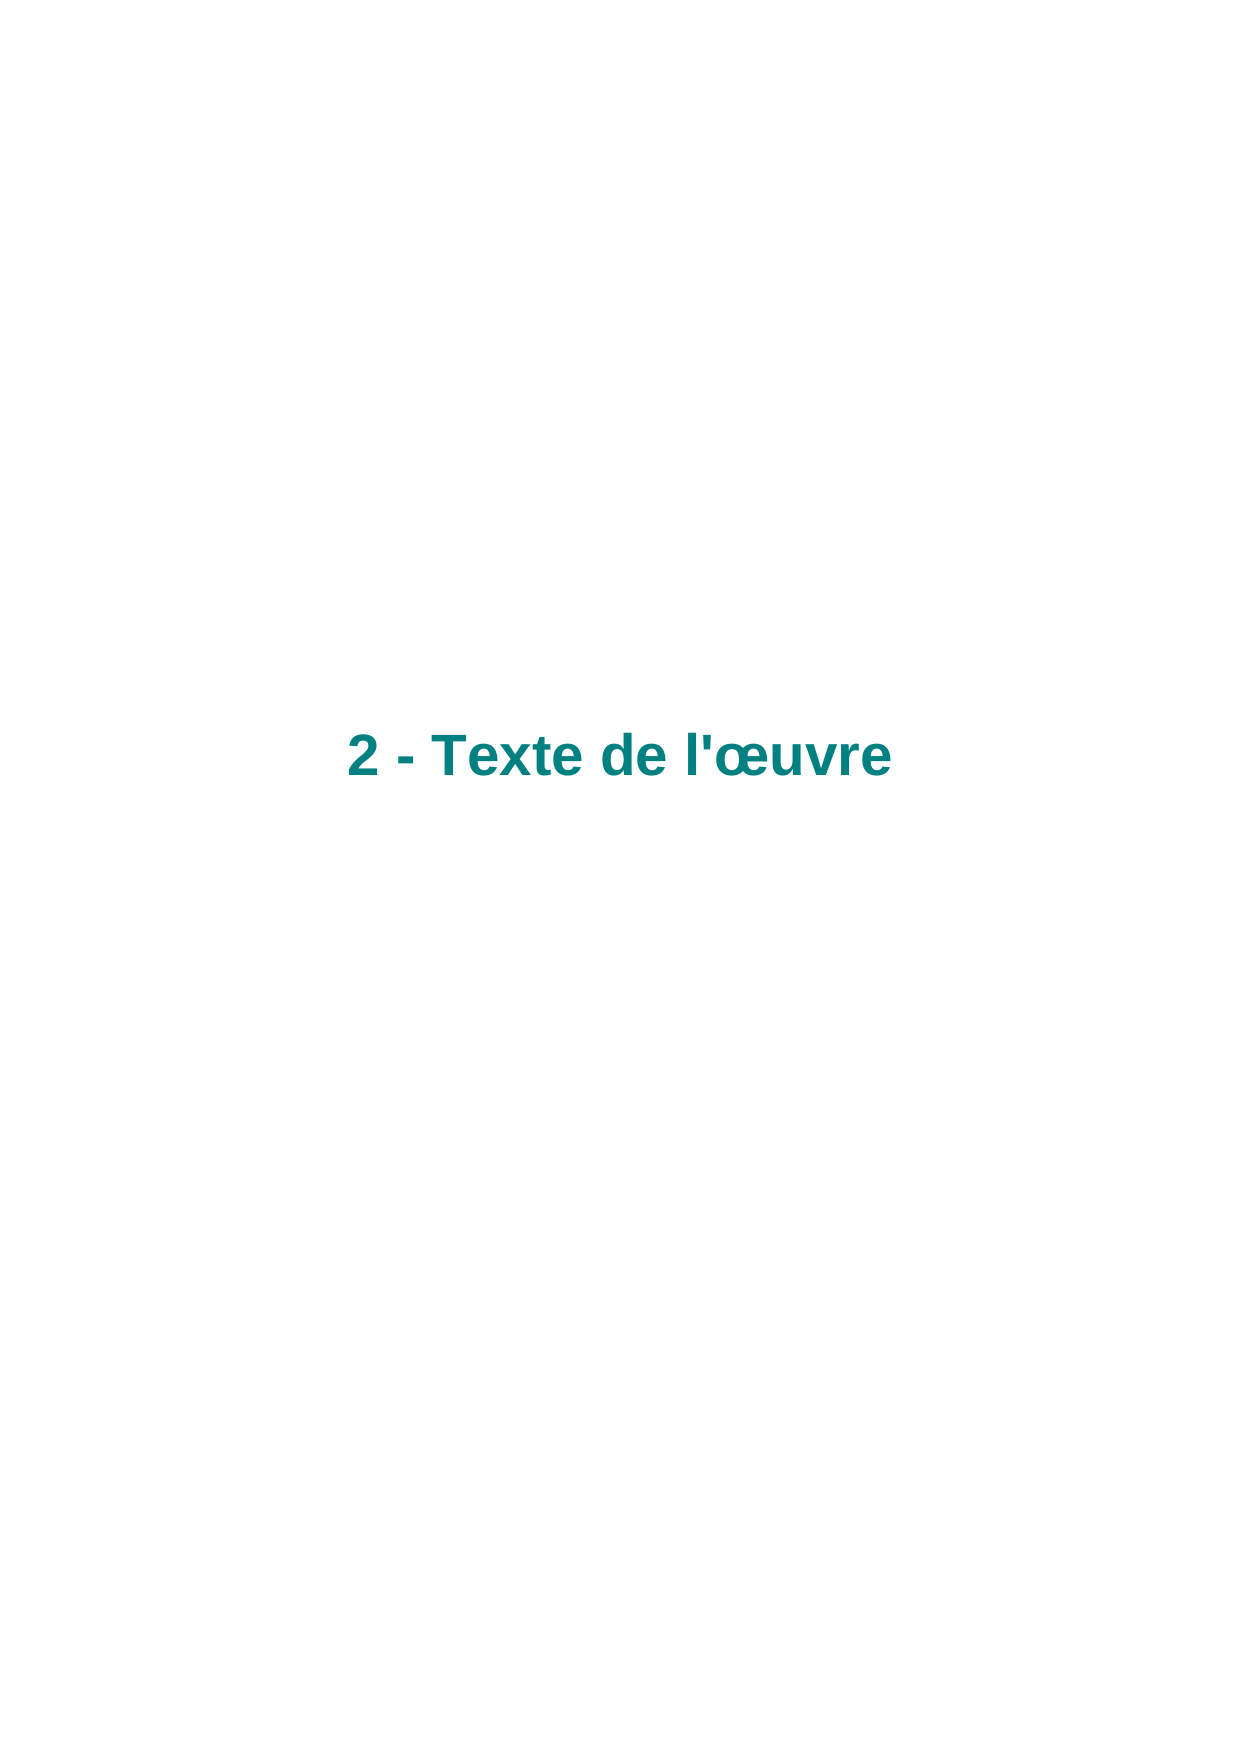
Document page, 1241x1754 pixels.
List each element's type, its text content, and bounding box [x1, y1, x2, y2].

text s [118, 118, 1122, 132]
title 2 - Texte de l'œuvre [118, 722, 1122, 788]
